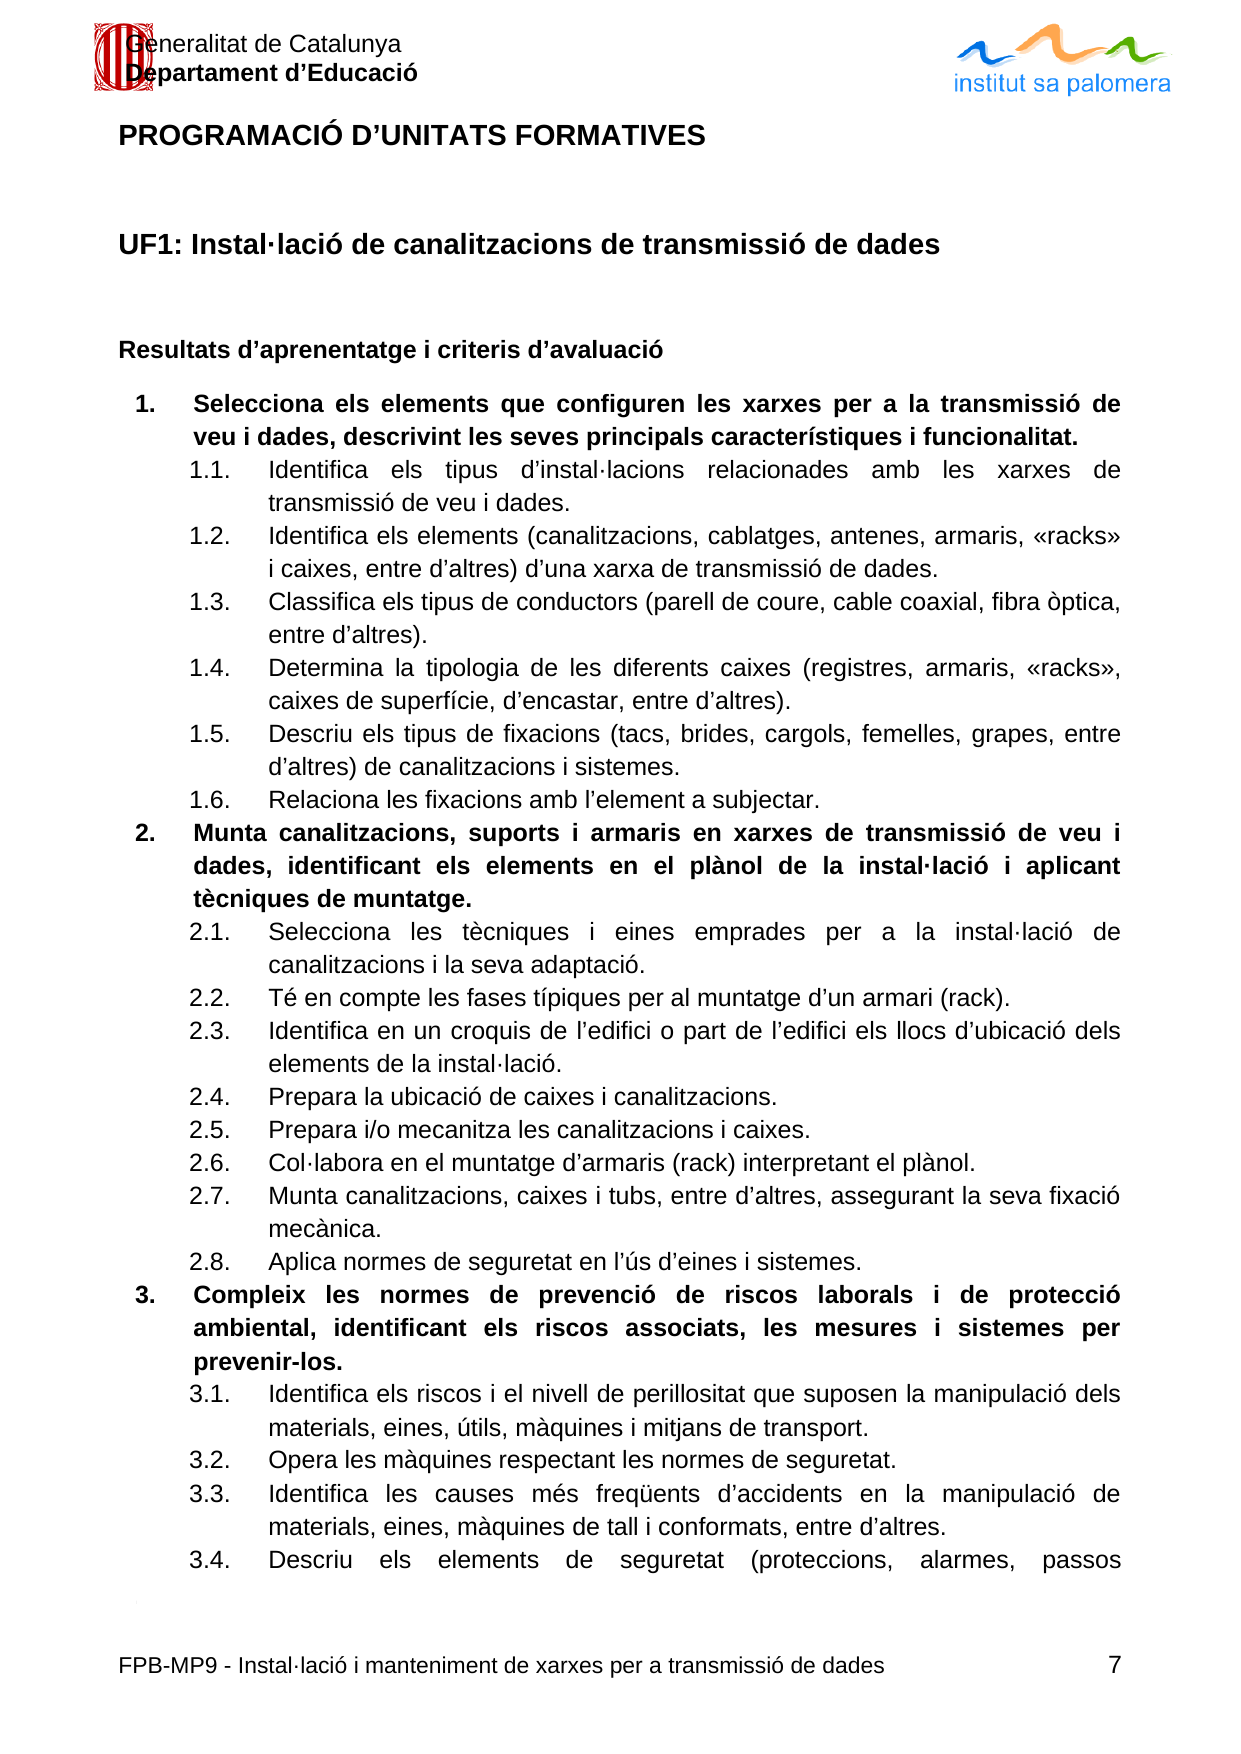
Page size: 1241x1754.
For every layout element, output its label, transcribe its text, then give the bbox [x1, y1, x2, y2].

list Prepara i/o mecanitza les canalitzacions i caixes. [231, 1115, 1122, 1144]
picture [947, 21, 1176, 100]
list Compleix les normes de prevenció de riscos laborals i de protecció ambiental, identificant els riscos associats, les mesures i sistemes per prevenir-los. [156, 1280, 1122, 1375]
list Classifica els tipus de conductors (parell de coure, cable coaxial, fibra òptica, entre d’altres). [231, 587, 1122, 649]
list Descriu els elements de seguretat (proteccions, alarmes, passos [231, 1544, 1122, 1573]
list Identifica les causes més freqüents d’accidents en la manipulació de materials, eines, màquines de tall i conformats, entre d’altres. [231, 1478, 1122, 1540]
list Opera les màquines respectant les normes de seguretat. [231, 1446, 1122, 1474]
list Té en compte les fases típiques per al muntatge d’un armari (rack). [231, 983, 1122, 1012]
list Col·labora en el muntatge d’armaris (rack) interpretant el plànol. [231, 1148, 1122, 1177]
list Prepara la ubicació de caixes i canalitzacions. [231, 1082, 1122, 1111]
picture [93, 21, 154, 93]
text Resultats d’aprenentatge i criteris d’avaluació [118, 335, 1122, 364]
list Determina la tipologia de les diferents caixes (registres, armaris, «racks», caixes de superfície, d’encastar, entre d’altres). [231, 653, 1122, 715]
list Identifica els riscos i el nivell de perillositat que suposen la manipulació dels materials, eines, útils, màquines i mitjans de transport. [231, 1379, 1122, 1441]
list Munta canalitzacions, suports i armaris en xarxes de transmissió de veu i dades, identificant els elements en el plànol de la instal·lació i aplicant tècniques de muntatge. [156, 818, 1122, 913]
list Munta canalitzacions, caixes i tubs, entre d’altres, assegurant la seva fixació mecànica. [231, 1181, 1122, 1243]
list Selecciona les tècniques i eines emprades per a la instal·lació de canalitzacions i la seva adaptació. [231, 917, 1122, 979]
list Identifica en un croquis de l’edifici o part de l’edifici els llocs d’ubicació dels elements de la instal·lació. [231, 1016, 1122, 1078]
list Descriu els tipus de fixacions (tacs, brides, cargols, femelles, grapes, entre d’altres) de canalitzacions i sistemes. [231, 719, 1122, 781]
list Aplica normes de seguretat en l’ús d’eines i sistemes. [231, 1247, 1122, 1276]
subtitle UF1: Instal·lació de canalitzacions de transmissió de dades [118, 227, 1122, 260]
subtitle PROGRAMACIÓ D’UNITATS FORMATIVES [118, 118, 1122, 152]
list Identifica els elements (canalitzacions, cablatges, antenes, armaris, «racks» i caixes, entre d’altres) d’una xarxa de transmissió de dades. [231, 521, 1122, 583]
list Selecciona els elements que configuren les xarxes per a la transmissió de veu i dades, descrivint les seves principals característiques i funcionalitat. [156, 389, 1122, 451]
list Identifica els tipus d’instal·lacions relacionades amb les xarxes de transmissió de veu i dades. [231, 455, 1122, 517]
list Relaciona les fixacions amb l’element a subjectar. [231, 785, 1122, 814]
